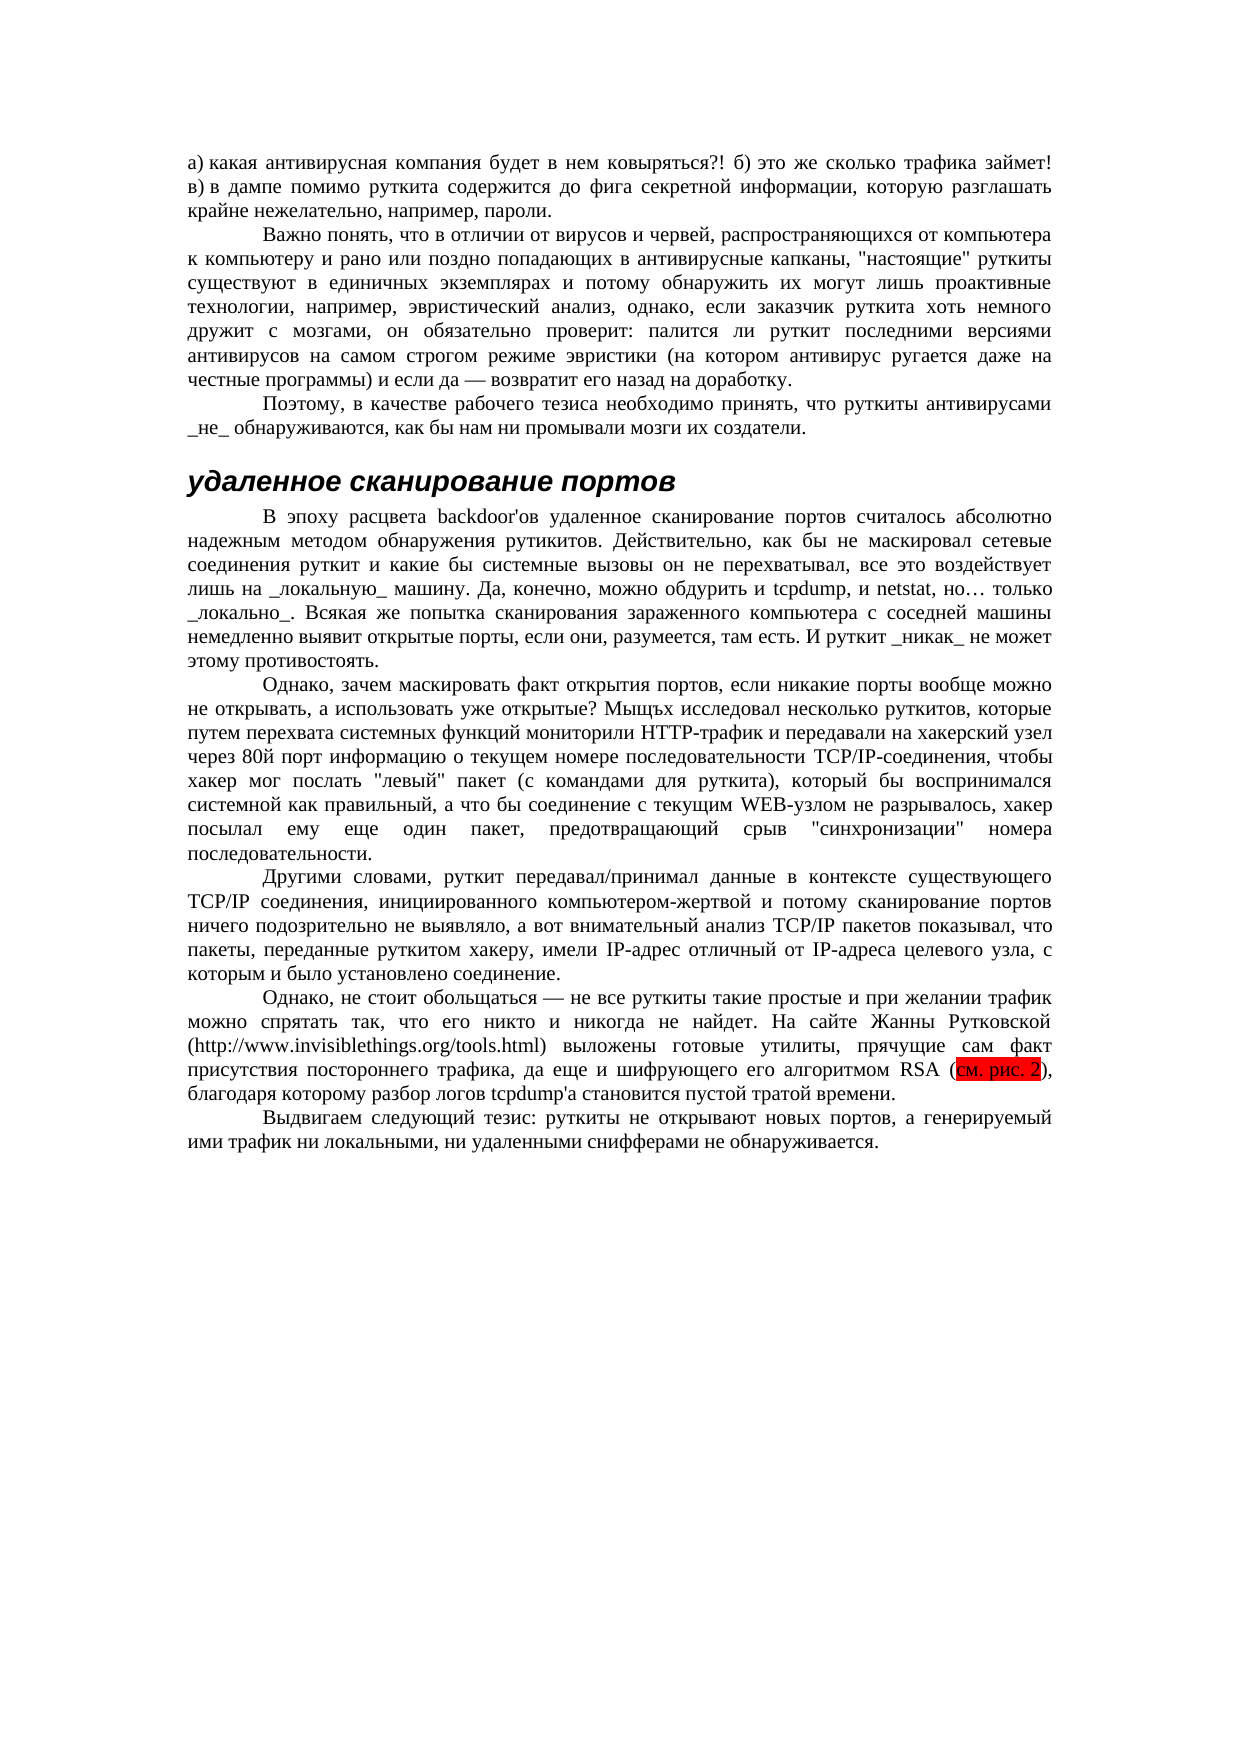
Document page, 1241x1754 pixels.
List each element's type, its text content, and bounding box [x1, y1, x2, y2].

text Другими словами, руткит передавал/принимал данные в контексте существующего TCP/IP соединения, инициированного компьютером-жертвой и потому сканирование портов ничего подозрительно не выявляло, а вот внимательный анализ TCP/IP пакетов показывал, что пакеты, переданные руткитом хакеру, имели IP-адрес отличный от IP-адреса целевого узла, с которым и было установлено соединение. [187, 864, 1053, 985]
text а) какая антивирусная компания будет в нем ковыряться?! б) это же сколько трафика займет! в) в дампе помимо руткита содержится до фига секретной информации, которую разглашать крайне нежелательно, например, пароли. [187, 150, 1053, 222]
text Важно понять, что в отличии от вирусов и червей, распространяющихся от компьютера к компьютеру и рано или поздно попадающих в антивирусные капканы, "настоящие" руткиты существуют в единичных экземплярах и потому обнаружить их могут лишь проактивные технологии, например, эвристический анализ, однако, если заказчик руткита хоть немного дружит с мозгами, он обязательно проверит: палится ли руткит последними версиями антивирусов на самом строгом режиме эвристики (на котором антивирус ругается даже на честные программы) и если да — возвратит его назад на доработку. [187, 222, 1053, 391]
subtitle удаленное сканирование портов [187, 464, 1053, 497]
text Поэтому, в качестве рабочего тезиса необходимо принять, что руткиты антивирусами _не_ обнаруживаются, как бы нам ни промывали мозги их создатели. [187, 391, 1053, 439]
text В эпоху расцвета backdoor'ов удаленное сканирование портов считалось абсолютно надежным методом обнаружения рутикитов. Действительно, как бы не маскировал сетевые соединения руткит и какие бы системные вызовы он не перехватывал, все это воздействует лишь на _локальную_ машину. Да, конечно, можно обдурить и tcpdump, и netstat, но… только _локально_. Всякая же попытка сканирования зараженного компьютера с соседней машины немедленно выявит открытые порты, если они, разумеется, там есть. И руткит _никак_ не может этому противостоять. [187, 503, 1053, 672]
text Выдвигаем следующий тезис: руткиты не открывают новых портов, а генерируемый ими трафик ни локальными, ни удаленными снифферами не обнаруживается. [187, 1105, 1053, 1153]
text Однако, зачем маскировать факт открытия портов, если никакие порты вообще можно не открывать, а использовать уже открытые? Мыщъх исследовал несколько руткитов, которые путем перехвата системных функций мониторили HTTP-трафик и передавали на хакерский узел через 80й порт информацию о текущем номере последовательности TCP/IP-соединения, чтобы хакер мог послать "левый" пакет (с командами для руткита), который бы воспринимался системной как правильный, а что бы соединение с текущим WEB-узлом не разрывалось, хакер посылал ему еще один пакет, предотвращающий срыв "синхронизации" номера последовательности. [187, 672, 1053, 864]
text Однако, не стоит обольщаться — не все руткиты такие простые и при желании трафик можно спрятать так, что его никто и никогда не найдет. На сайте Жанны Рутковской (http://www.invisiblethings.org/tools.html) выложены готовые утилиты, прячущие сам факт присутствия постороннего трафика, да еще и шифрующего его алгоритмом RSA (см. рис. 2), благодаря которому разбор логов tcpdump'а становится пустой тратой времени. [187, 985, 1053, 1105]
